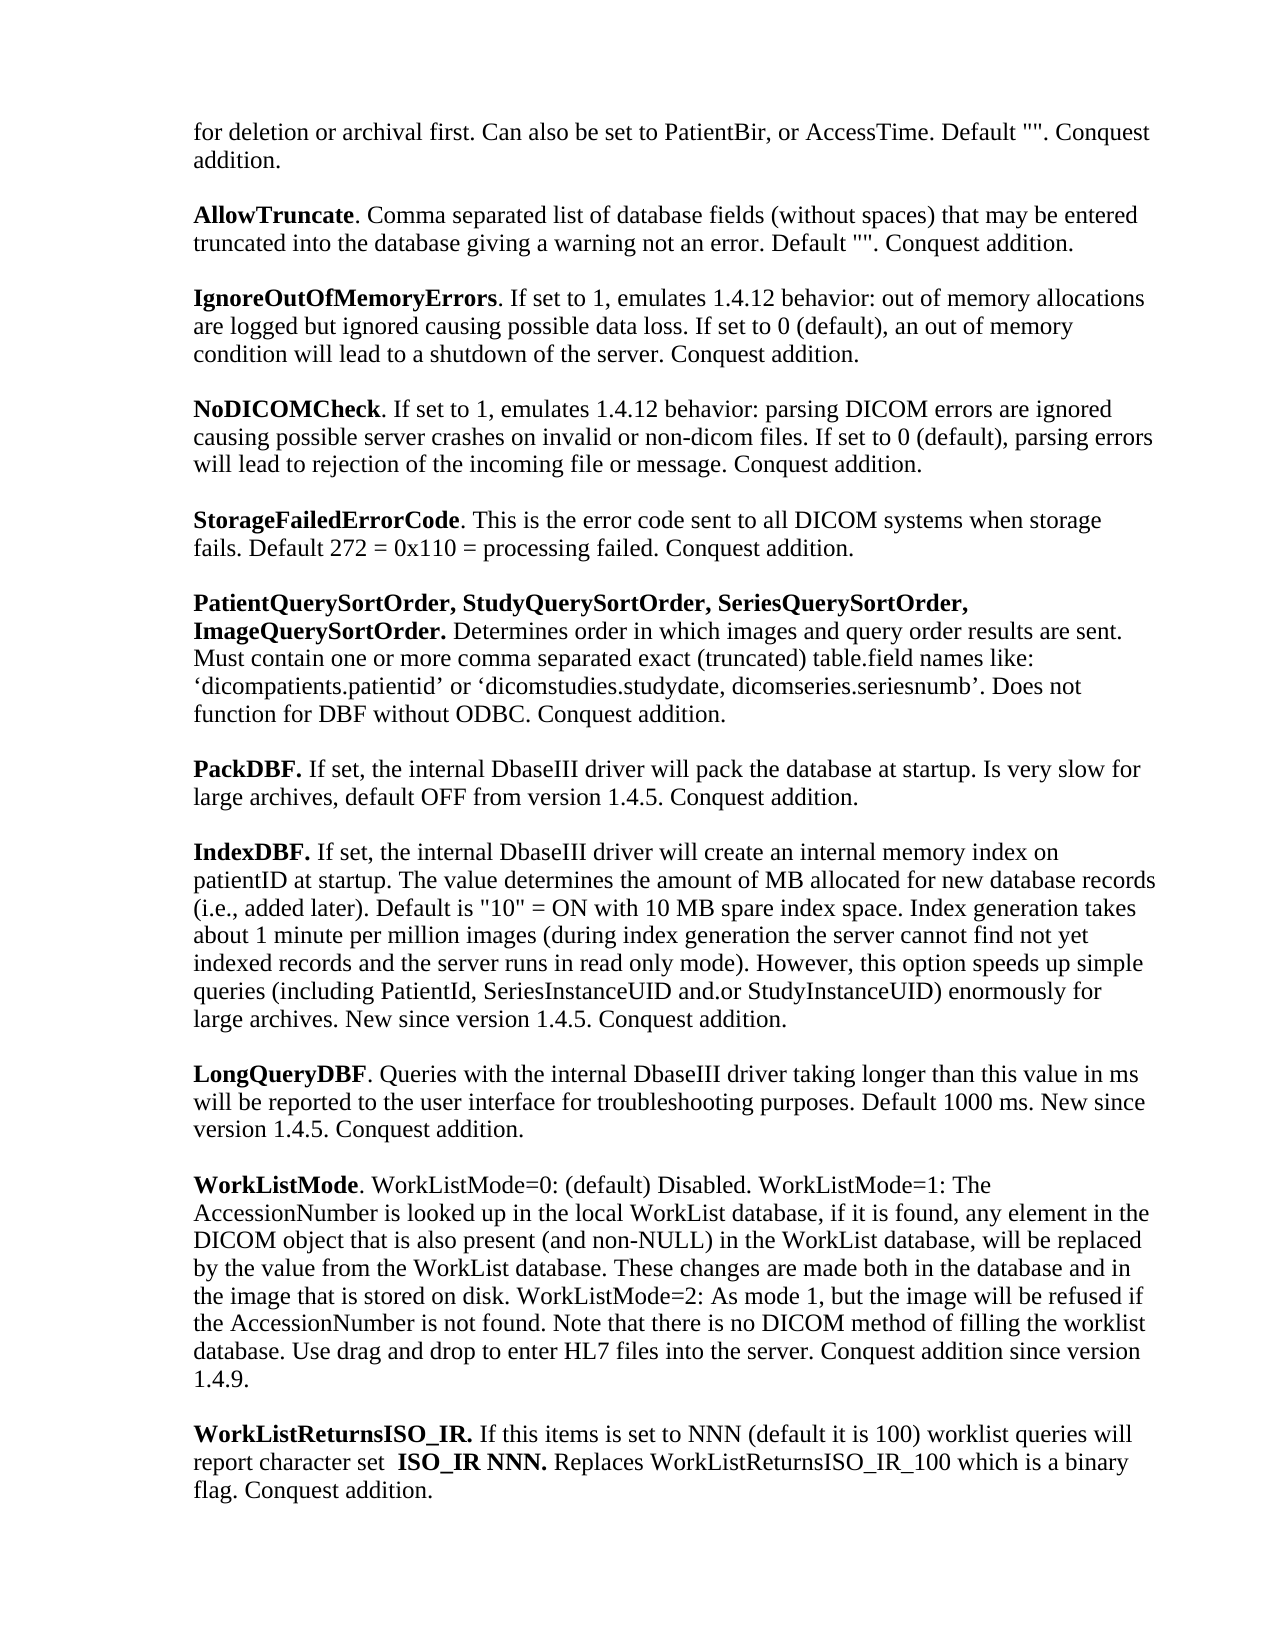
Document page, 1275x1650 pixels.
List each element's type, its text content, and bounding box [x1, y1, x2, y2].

text AllowTruncate. Comma separated list of database fields (without spaces) that may be entered truncated into the database giving a warning not an error. Default "". Conquest addition. [193, 201, 1157, 257]
text LongQueryDBF. Queries with the internal DbaseIII driver taking longer than this value in ms will be reported to the user interface for troubleshooting purposes. Default 1000 ms. New since version 1.4.5. Conquest addition. [193, 1060, 1157, 1143]
text for deletion or archival first. Can also be set to PatientBir, or AccessTime. Default "". Conquest addition. [193, 118, 1157, 173]
text StorageFailedErrorCode. This is the error code sent to all DICOM systems when storage fails. Default 272 = 0x110 = processing failed. Conquest addition. [193, 506, 1157, 561]
text PatientQuerySortOrder, StudyQuerySortOrder, SeriesQuerySortOrder, ImageQuerySortOrder. Determines order in which images and query order results are sent. Must contain one or more comma separated exact (truncated) table.field names like: ‘dicompatients.patientid’ or ‘dicomstudies.studydate, dicomseries.seriesnumb’. Does not function for DBF without ODBC. Conquest addition. [193, 589, 1157, 728]
text WorkListMode. WorkListMode=0: (default) Disabled. WorkListMode=1: The AccessionNumber is looked up in the local WorkList database, if it is found, any element in the DICOM object that is also present (and non-NULL) in the WorkList database, will be replaced by the value from the WorkList database. These changes are made both in the database and in the image that is stored on disk. WorkListMode=2: As mode 1, but the image will be refused if the AccessionNumber is not found. Note that there is no DICOM method of filling the worklist database. Use drag and drop to enter HL7 files into the server. Conquest addition since version 1.4.9. [193, 1171, 1157, 1393]
text NoDICOMCheck. If set to 1, emulates 1.4.12 behavior: parsing DICOM errors are ignored causing possible server crashes on invalid or non-dicom files. If set to 0 (default), parsing errors will lead to rejection of the incoming file or message. Conquest addition. [193, 395, 1157, 478]
text PackDBF. If set, the internal DbaseIII driver will pack the database at startup. Is very slow for large archives, default OFF from version 1.4.5. Conquest addition. [193, 755, 1157, 811]
text IndexDBF. If set, the internal DbaseIII driver will create an internal memory index on patientID at startup. The value determines the amount of MB allocated for new database records (i.e., added later). Default is "10" = ON with 10 MB spare index space. Index generation takes about 1 minute per million images (during index generation the server cannot find not yet indexed records and the server runs in read only mode). However, this option speeds up simple queries (including PatientId, SeriesInstanceUID and.or StudyInstanceUID) enormously for large archives. New since version 1.4.5. Conquest addition. [193, 838, 1157, 1032]
text IgnoreOutOfMemoryErrors. If set to 1, emulates 1.4.12 behavior: out of memory allocations are logged but ignored causing possible data loss. If set to 0 (default), an out of memory condition will lead to a shutdown of the server. Conquest addition. [193, 284, 1157, 367]
text WorkListReturnsISO_IR. If this items is set to NNN (default it is 100) worklist queries will report character set ISO_IR NNN. Replaces WorkListReturnsISO_IR_100 which is a binary flag. Conquest addition. [193, 1420, 1157, 1503]
